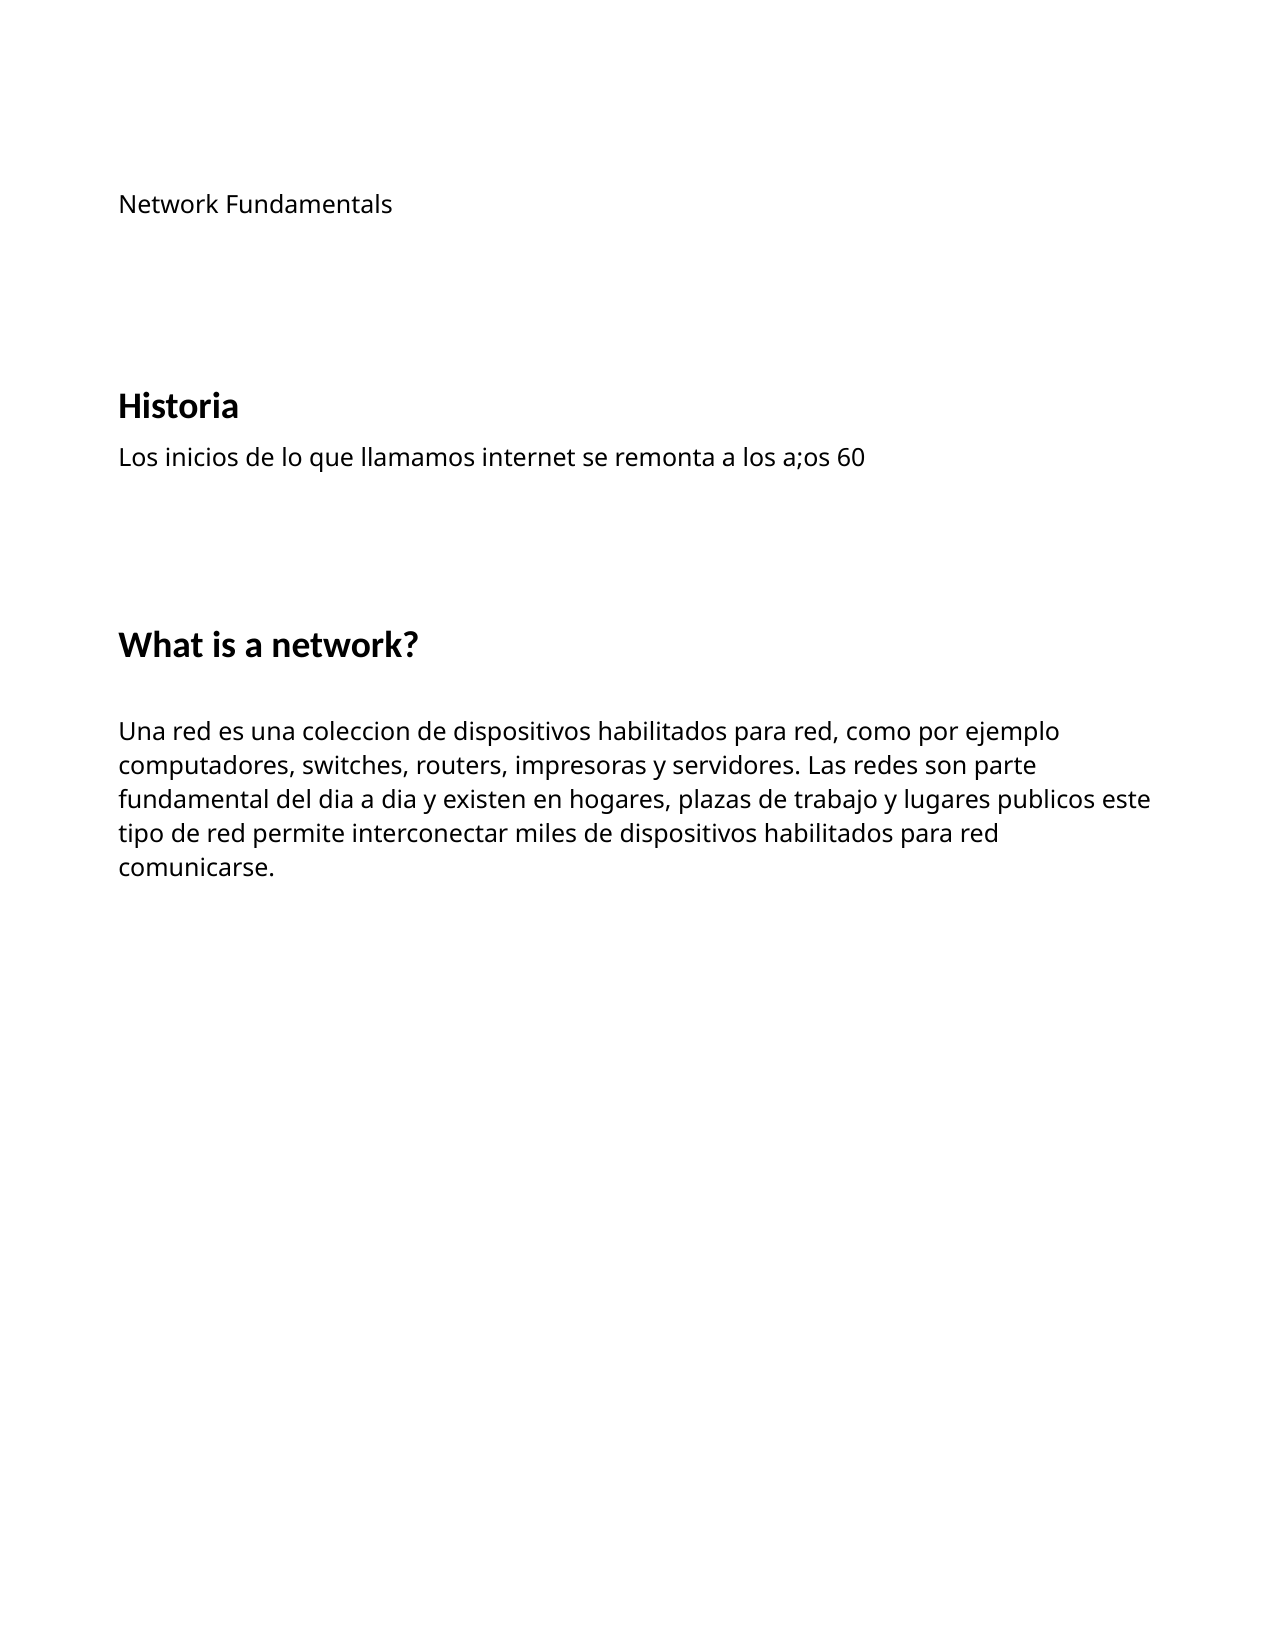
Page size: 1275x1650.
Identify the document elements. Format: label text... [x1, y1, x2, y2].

text Network Fundamentals [118, 186, 1157, 220]
subtitle What is a network? [118, 621, 1157, 667]
text Una red es una coleccion de dispositivos habilitados para red, como por ejemplo computadores, switches, routers, impresoras y servidores. Las redes son parte fundamental del dia a dia y existen en hogares, plazas de trabajo y lugares publicos este tipo de red permite interconectar miles de dispositivos habilitados para red comunicarse. [118, 713, 1157, 883]
text Los inicios de lo que llamamos internet se remonta a los a;os 60 [118, 440, 1157, 474]
subtitle Historia [118, 382, 1157, 427]
